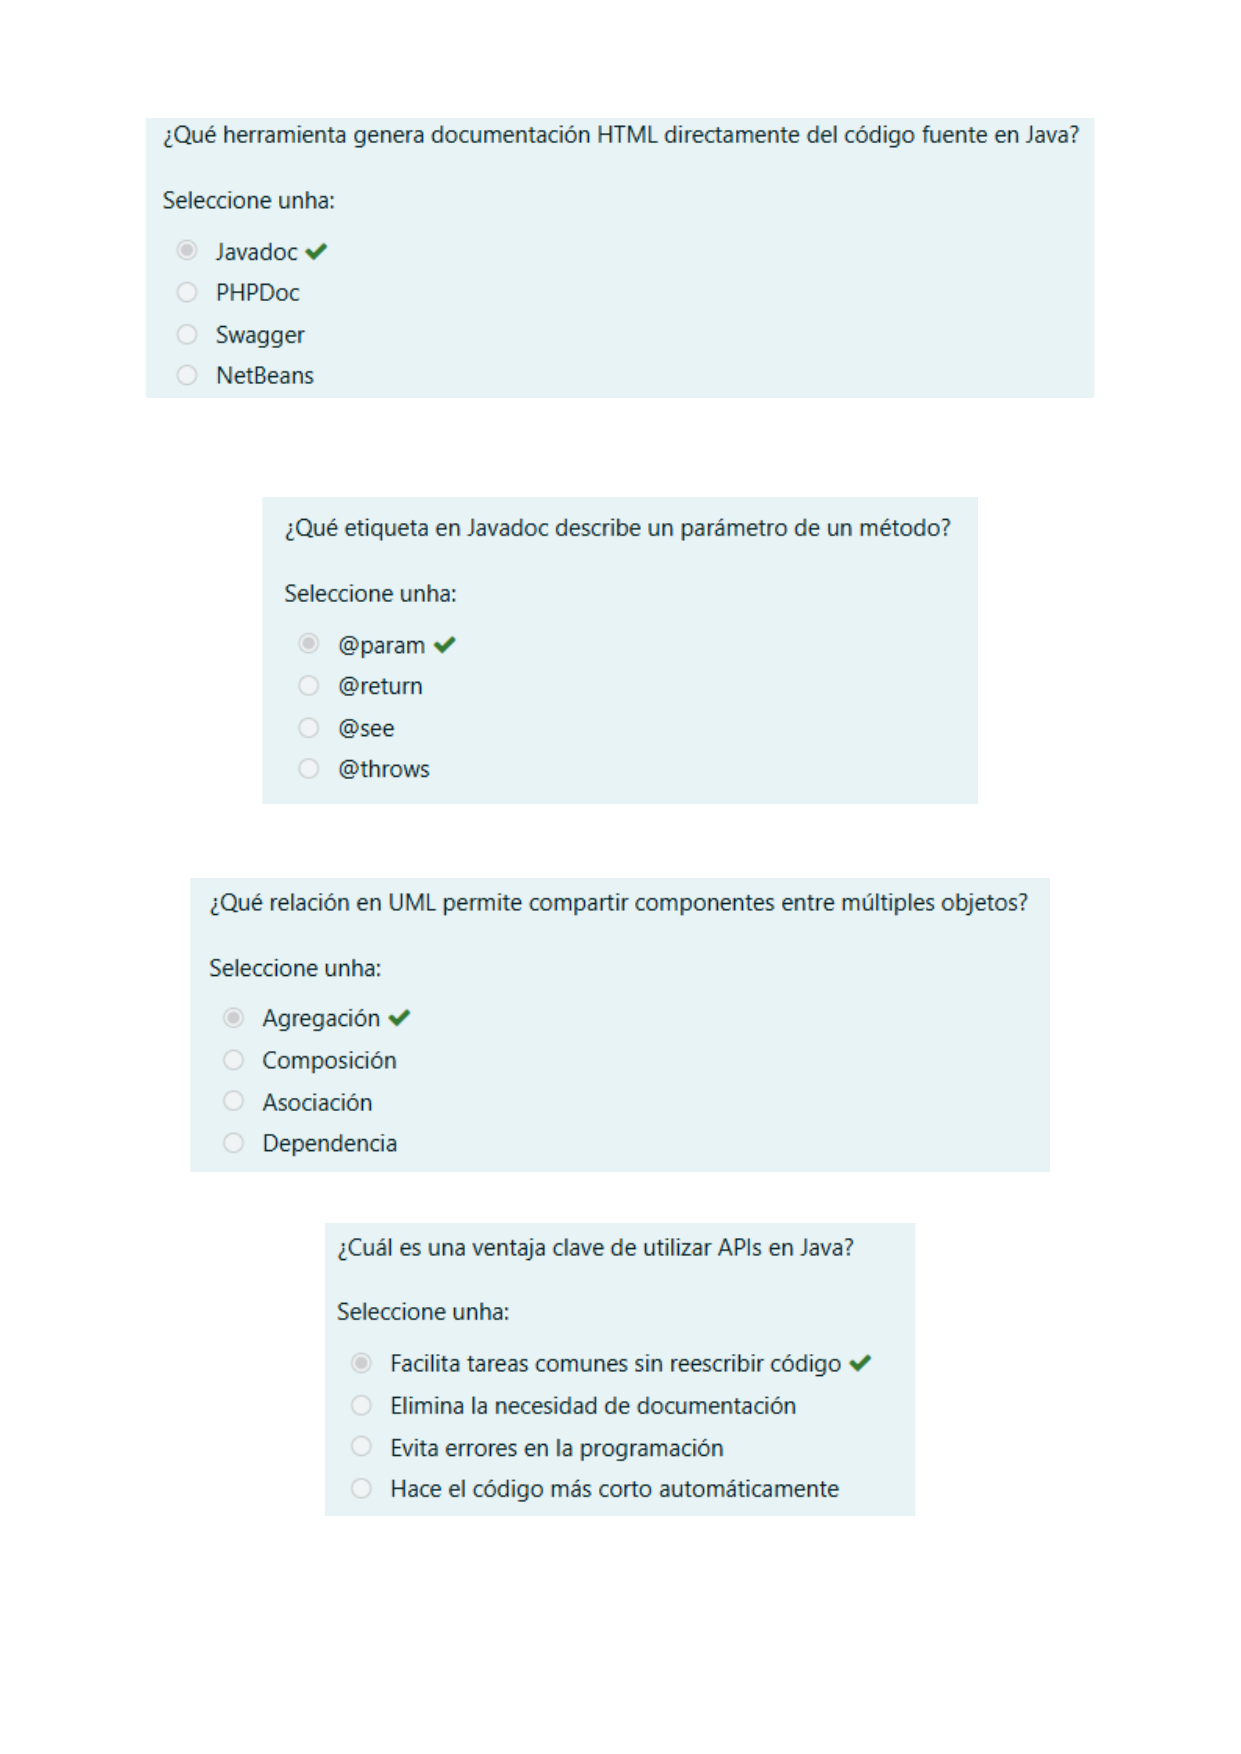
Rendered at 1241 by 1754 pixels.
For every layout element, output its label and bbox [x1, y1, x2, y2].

picture [145, 118, 1095, 398]
picture [190, 878, 1050, 1172]
picture [324, 1223, 916, 1516]
picture [262, 497, 978, 804]
